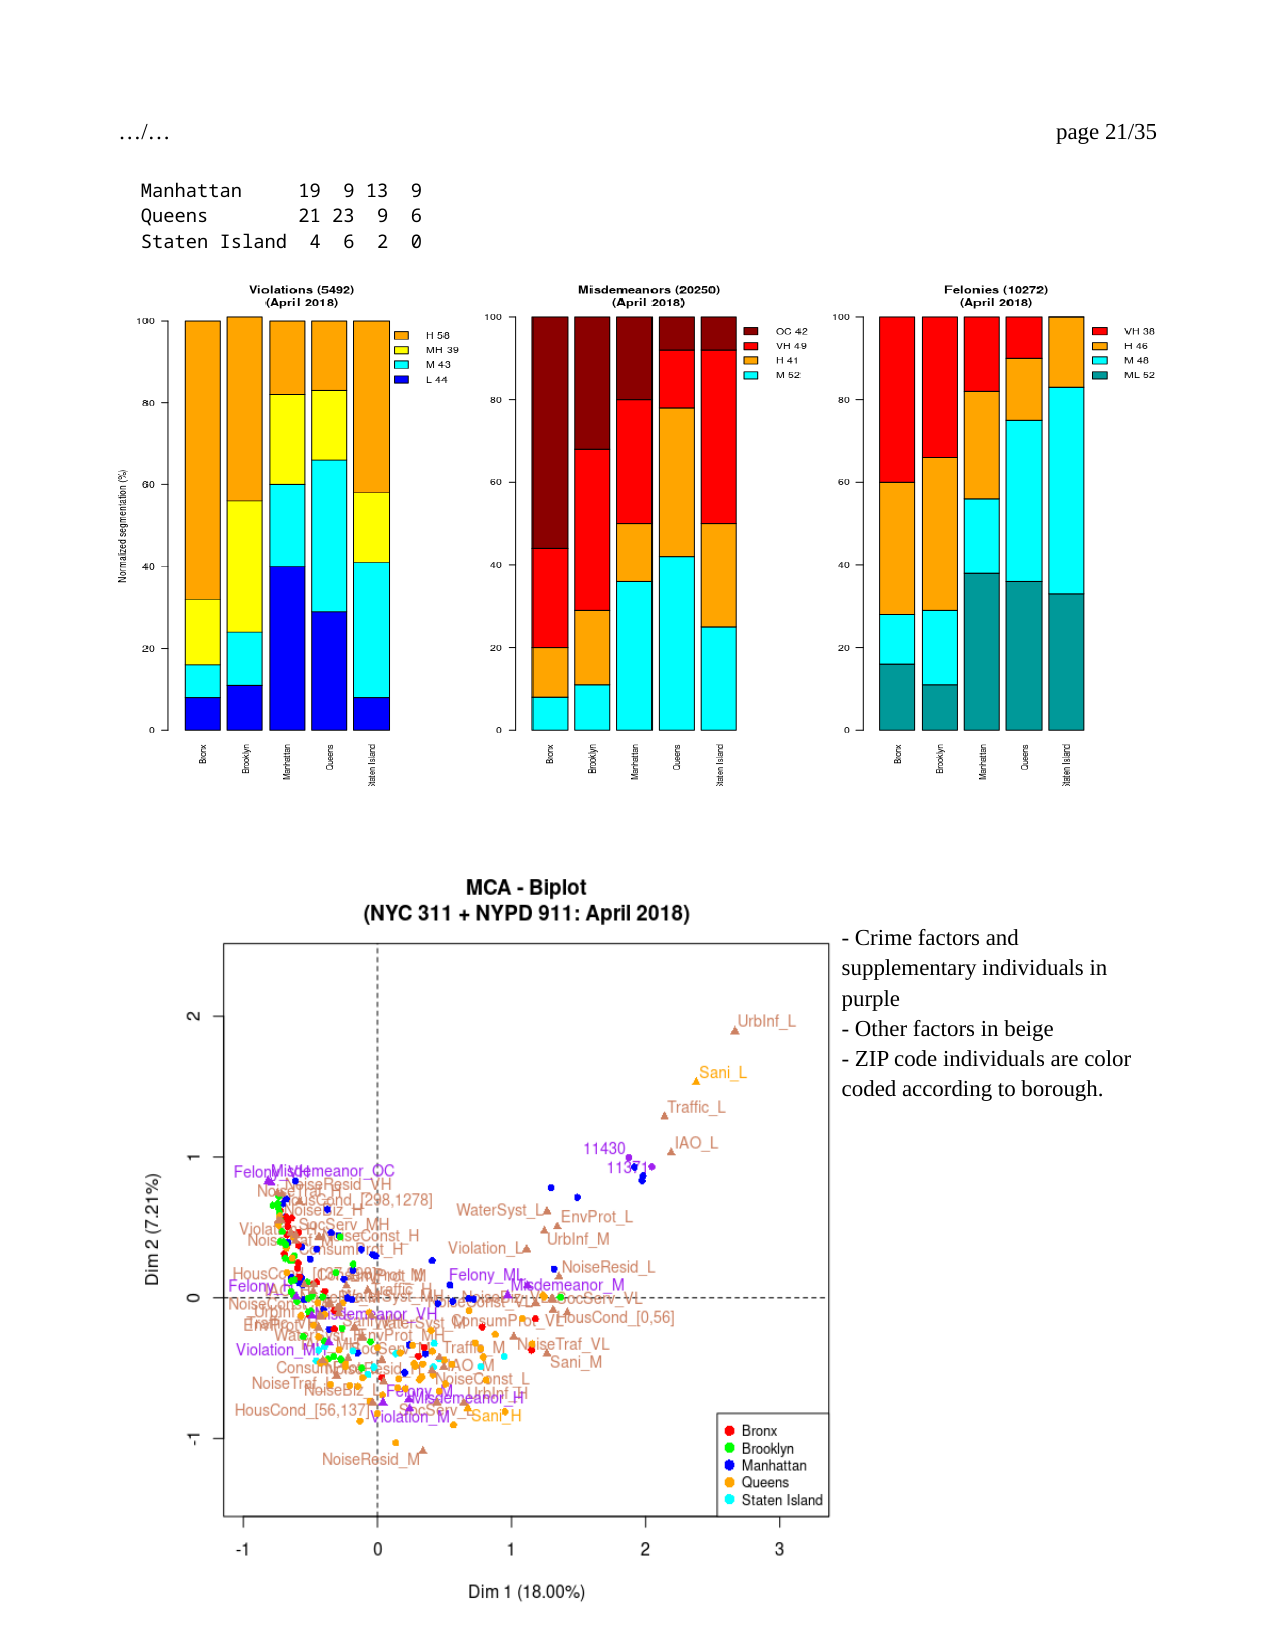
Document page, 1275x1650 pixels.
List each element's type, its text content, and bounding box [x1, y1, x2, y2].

text [118, 924, 142, 1102]
picture [142, 869, 842, 1607]
picture [118, 277, 1157, 786]
text Manhattan 19 9 13 9 [118, 177, 1157, 203]
text - Crime factors and supplementary individuals in purple - Other factors in beige - ZIP code individuals are color coded according to borough. [842, 924, 1157, 1102]
text Staten Island 4 6 2 0 [118, 228, 1157, 254]
text Queens 21 23 9 6 [118, 203, 1157, 228]
